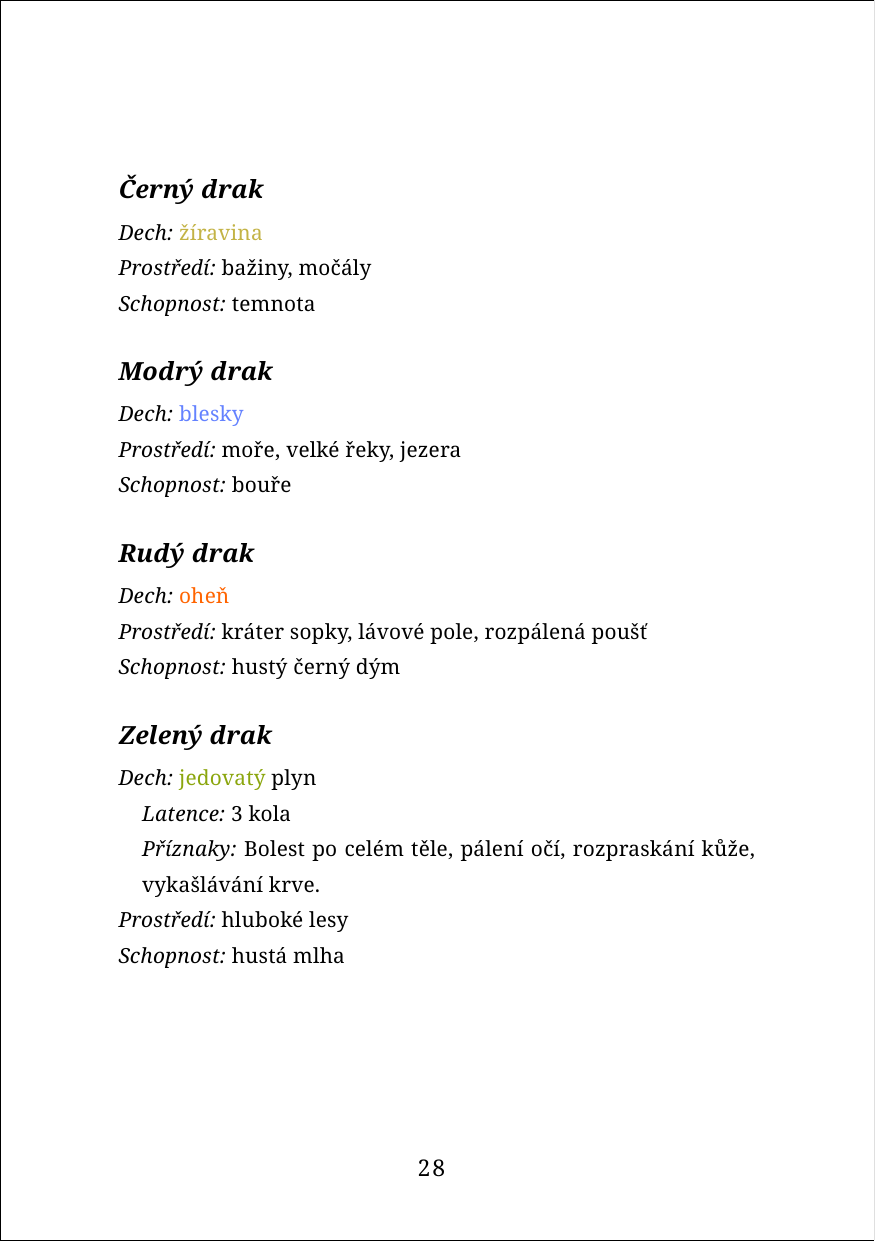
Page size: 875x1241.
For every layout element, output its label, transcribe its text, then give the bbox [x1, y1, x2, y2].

text Dech: jedovatý plyn Latence: 3 kola Příznaky: Bolest po celém těle, pálení očí, rozpraskání kůže, vykašlávání krve. [118, 763, 756, 898]
text Schopnost: hustý černý dým [118, 652, 756, 681]
text Prostředí: hluboké lesy [118, 905, 756, 934]
text Prostředí: bažiny, močály [118, 253, 756, 282]
text Prostředí: kráter sopky, lávové pole, rozpálená poušť [118, 617, 756, 645]
subtitle Modrý drak [118, 354, 756, 388]
subtitle Rudý drak [118, 536, 756, 569]
text Prostředí: moře, velké řeky, jezera [118, 435, 756, 463]
text Schopnost: temnota [118, 289, 756, 317]
subtitle Zelený drak [118, 717, 756, 751]
text Schopnost: bouře [118, 471, 756, 499]
text Schopnost: hustá mlha [118, 941, 756, 969]
text Dech: žíravina [118, 218, 756, 246]
text Dech: blesky [118, 399, 756, 428]
text Dech: oheň [118, 581, 756, 610]
subtitle Černý drak [118, 172, 756, 206]
